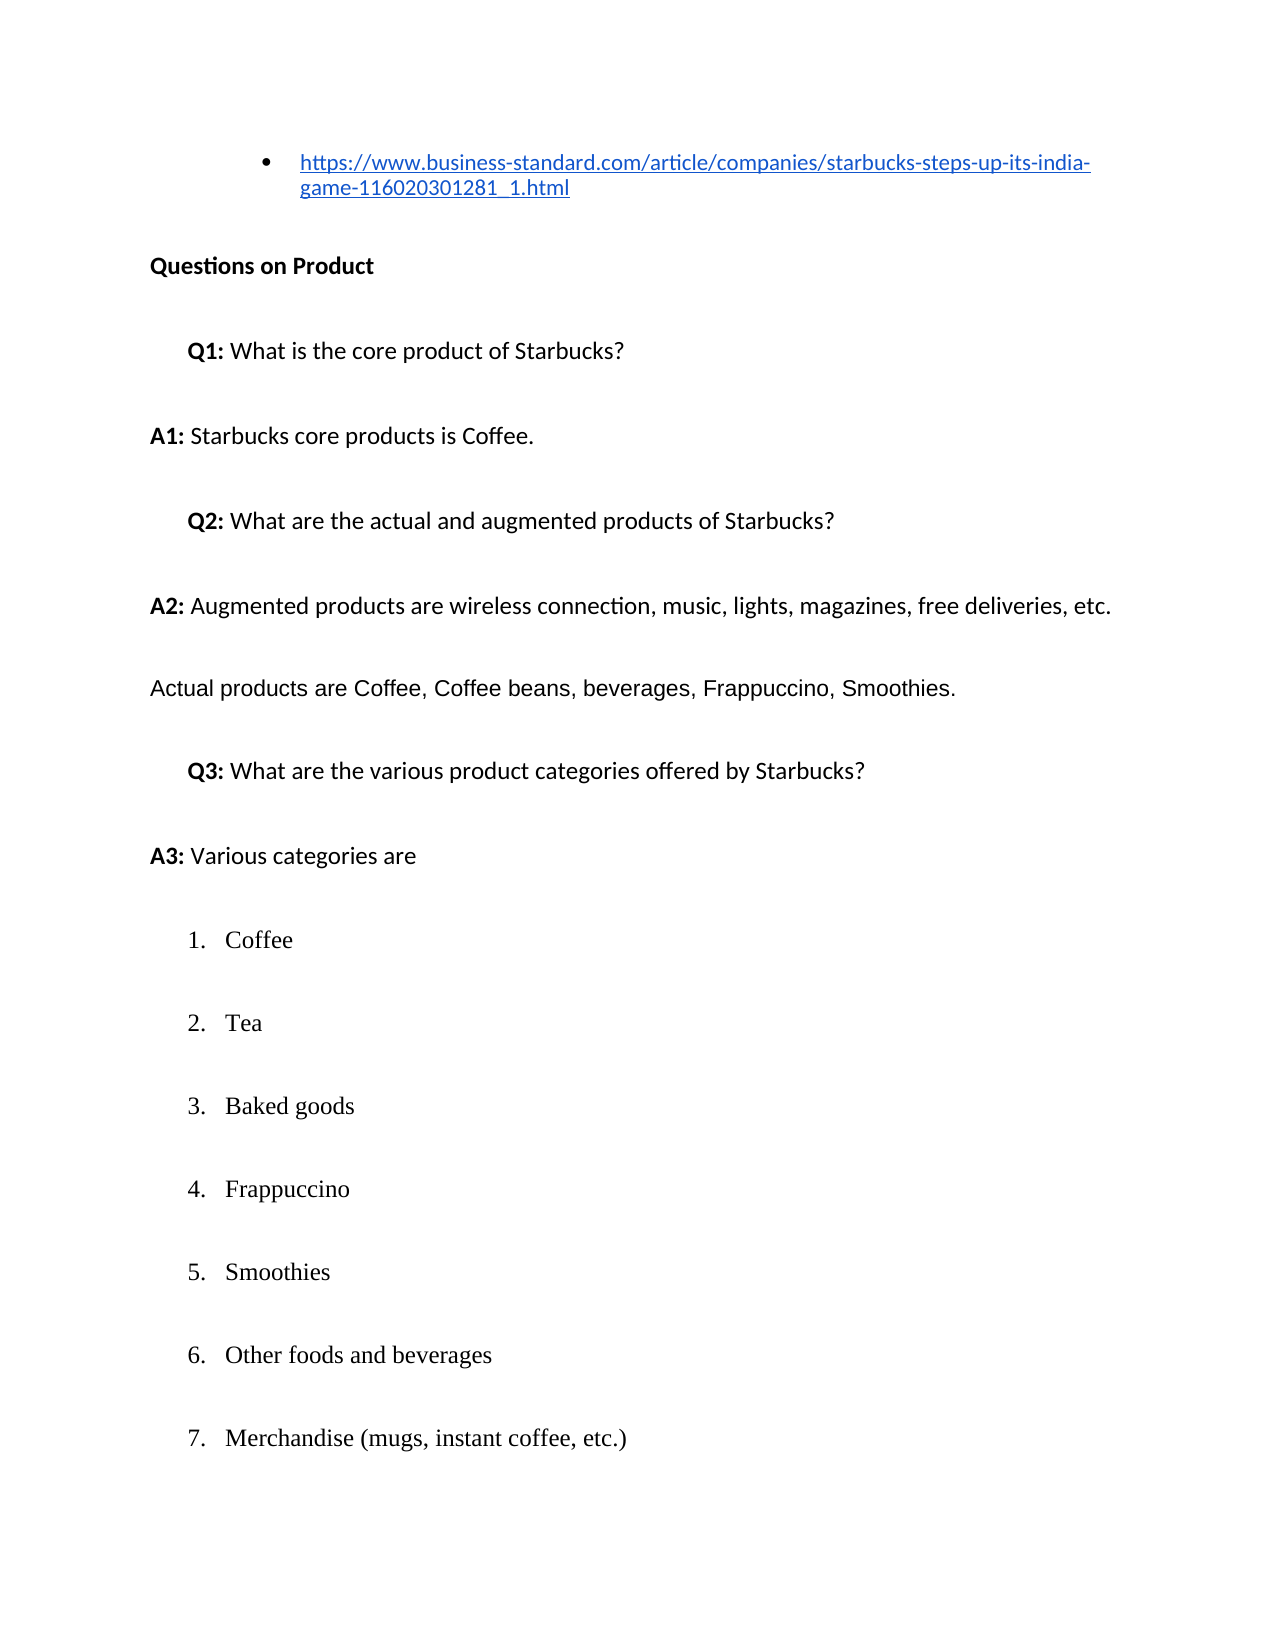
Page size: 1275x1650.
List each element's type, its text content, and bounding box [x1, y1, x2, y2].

text A2: Augmented products are wireless connection, music, lights, magazines, free deliveries, etc. [150, 590, 1125, 621]
list Merchandise (mugs, instant coffee, etc.) [187, 1423, 1125, 1452]
text Q2: What are the actual and augmented products of Starbucks? [187, 505, 1125, 536]
text A1: Starbucks core products is Coffee. [150, 420, 1125, 451]
list Smoothies [187, 1257, 1125, 1286]
text Questions on Product [150, 250, 1125, 281]
text Q3: What are the various product categories offered by Starbucks? [187, 755, 1125, 786]
text A3: Various categories are [150, 840, 1125, 871]
list Coffee [187, 925, 1125, 954]
text Q1: What is the core product of Starbucks? [187, 335, 1125, 366]
list https://www.business-standard.com/article/companies/starbucks-steps-up-its-india-game-116020301281_1.html [262, 150, 1125, 200]
list Frappuccino [187, 1174, 1125, 1203]
list Tea [187, 1008, 1125, 1037]
text Actual products are Coffee, Coffee beans, beverages, Frappuccino, Smoothies. [150, 675, 1125, 701]
list Other foods and beverages [187, 1340, 1125, 1369]
list Baked goods [187, 1091, 1125, 1120]
